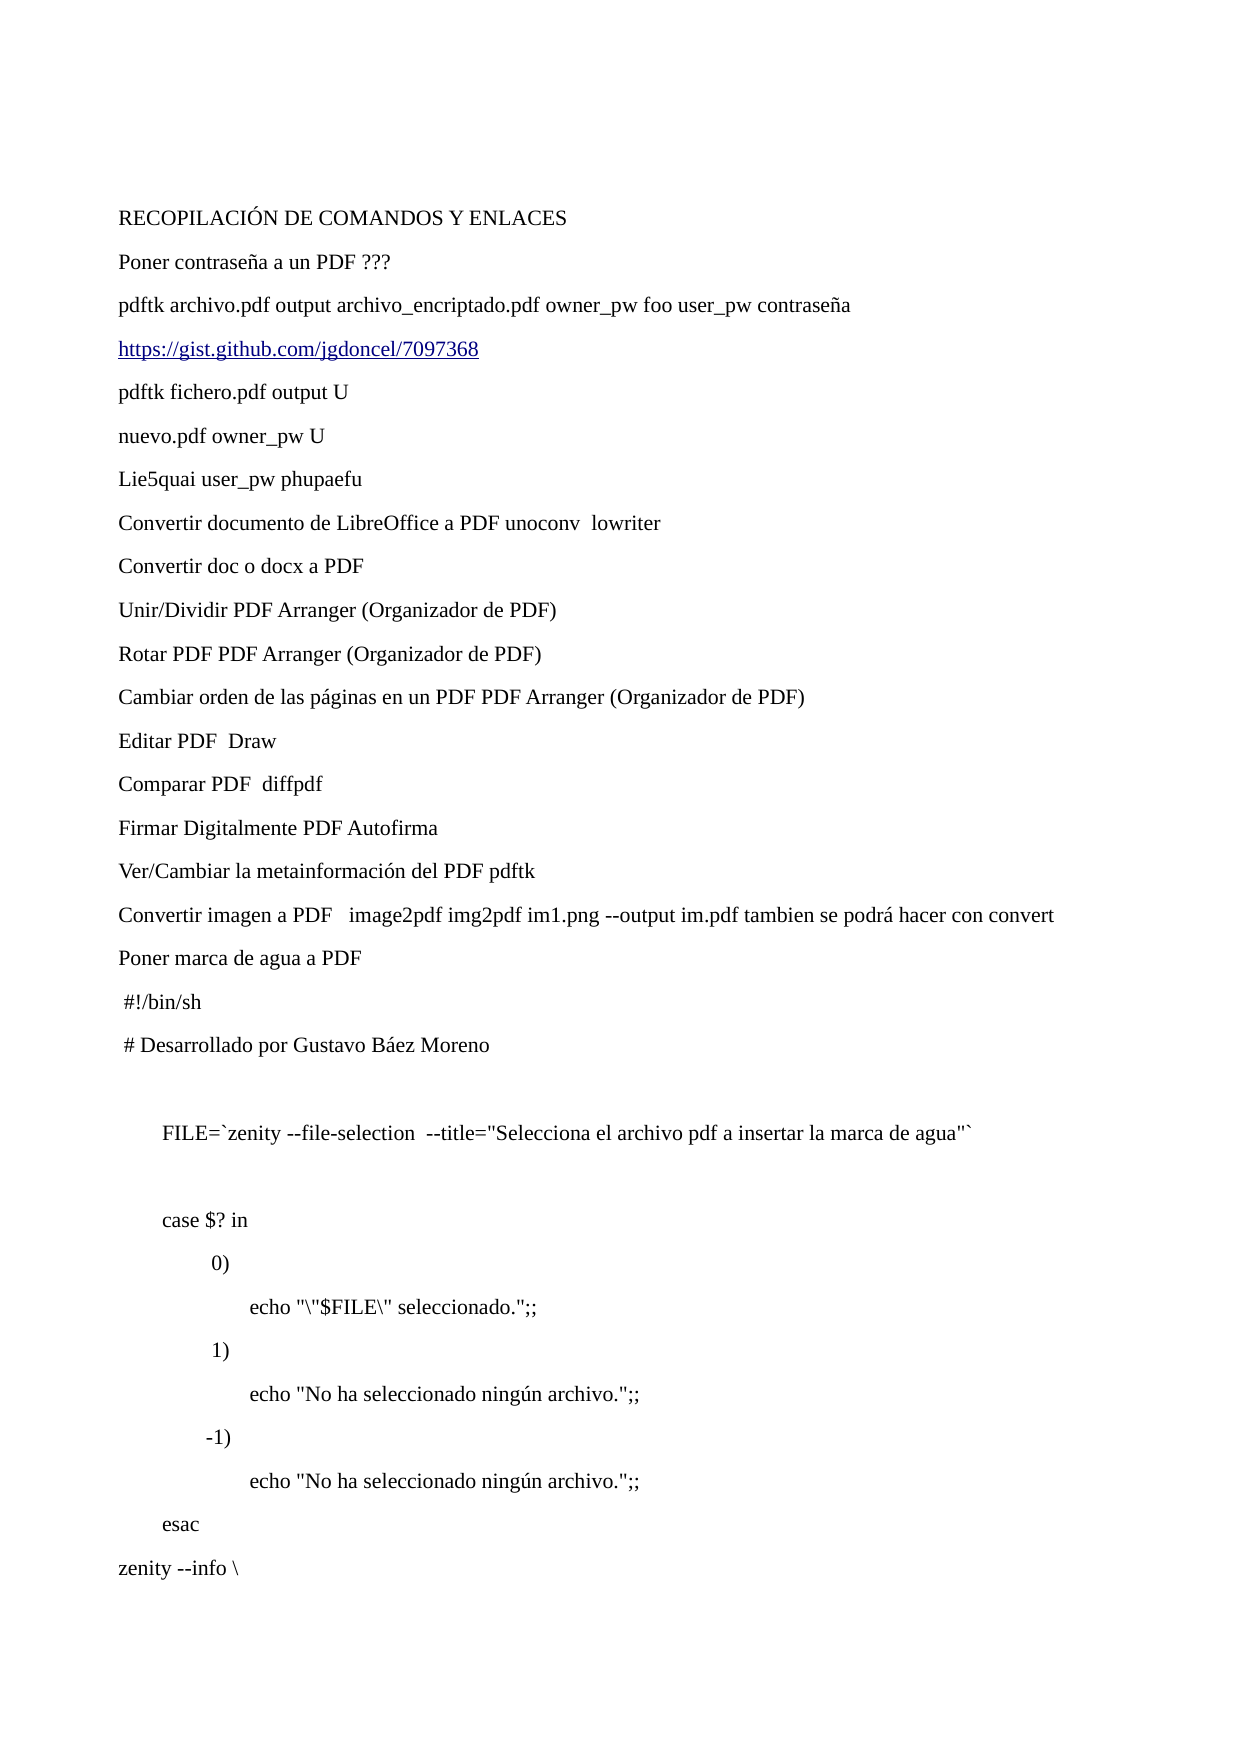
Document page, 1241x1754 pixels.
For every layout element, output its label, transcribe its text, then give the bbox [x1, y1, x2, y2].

text Convertir documento de LibreOffice a PDF unoconv lowriter [118, 510, 1122, 535]
text Editar PDF Draw [118, 728, 1122, 753]
text 0) [118, 1250, 1122, 1275]
text echo "\"$FILE\" seleccionado.";; [118, 1294, 1122, 1319]
text echo "No ha seleccionado ningún archivo.";; [118, 1468, 1122, 1493]
text Convertir doc o docx a PDF [118, 553, 1122, 579]
text #!/bin/sh [118, 989, 1122, 1014]
text Unir/Dividir PDF Arranger (Organizador de PDF) [118, 597, 1122, 622]
text -1) [118, 1424, 1122, 1449]
text nuevo.pdf owner_pw U [118, 423, 1122, 448]
text FILE=`zenity --file-selection --title="Selecciona el archivo pdf a insertar la marca de agua"` [118, 1119, 1122, 1145]
text Ver/Cambiar la metainformación del PDF pdftk [118, 858, 1122, 883]
text Convertir imagen a PDF image2pdf img2pdf im1.png --output im.pdf tambien se podrá hacer con convert [118, 902, 1122, 927]
text pdftk archivo.pdf output archivo_encriptado.pdf owner_pw foo user_pw contraseña [118, 292, 1122, 317]
text Lie5quai user_pw phupaefu [118, 466, 1122, 492]
text case $? in [118, 1207, 1122, 1232]
text Poner contraseña a un PDF ??? [118, 249, 1122, 274]
text Comparar PDF diffpdf [118, 771, 1122, 796]
text echo "No ha seleccionado ningún archivo.";; [118, 1381, 1122, 1406]
text Rotar PDF PDF Arranger (Organizador de PDF) [118, 641, 1122, 666]
text Firmar Digitalmente PDF Autofirma [118, 815, 1122, 840]
text zenity --info \ [118, 1555, 1122, 1580]
text esac [118, 1511, 1122, 1537]
text pdftk fichero.pdf output U [118, 379, 1122, 404]
text # Desarrollado por Gustavo Báez Moreno [118, 1032, 1122, 1058]
text RECOPILACIÓN DE COMANDOS Y ENLACES [118, 205, 1122, 230]
text Cambiar orden de las páginas en un PDF PDF Arranger (Organizador de PDF) [118, 684, 1122, 709]
text https://gist.github.com/jgdoncel/7097368 [118, 336, 1122, 361]
text 1) [118, 1337, 1122, 1362]
text Poner marca de agua a PDF [118, 945, 1122, 971]
